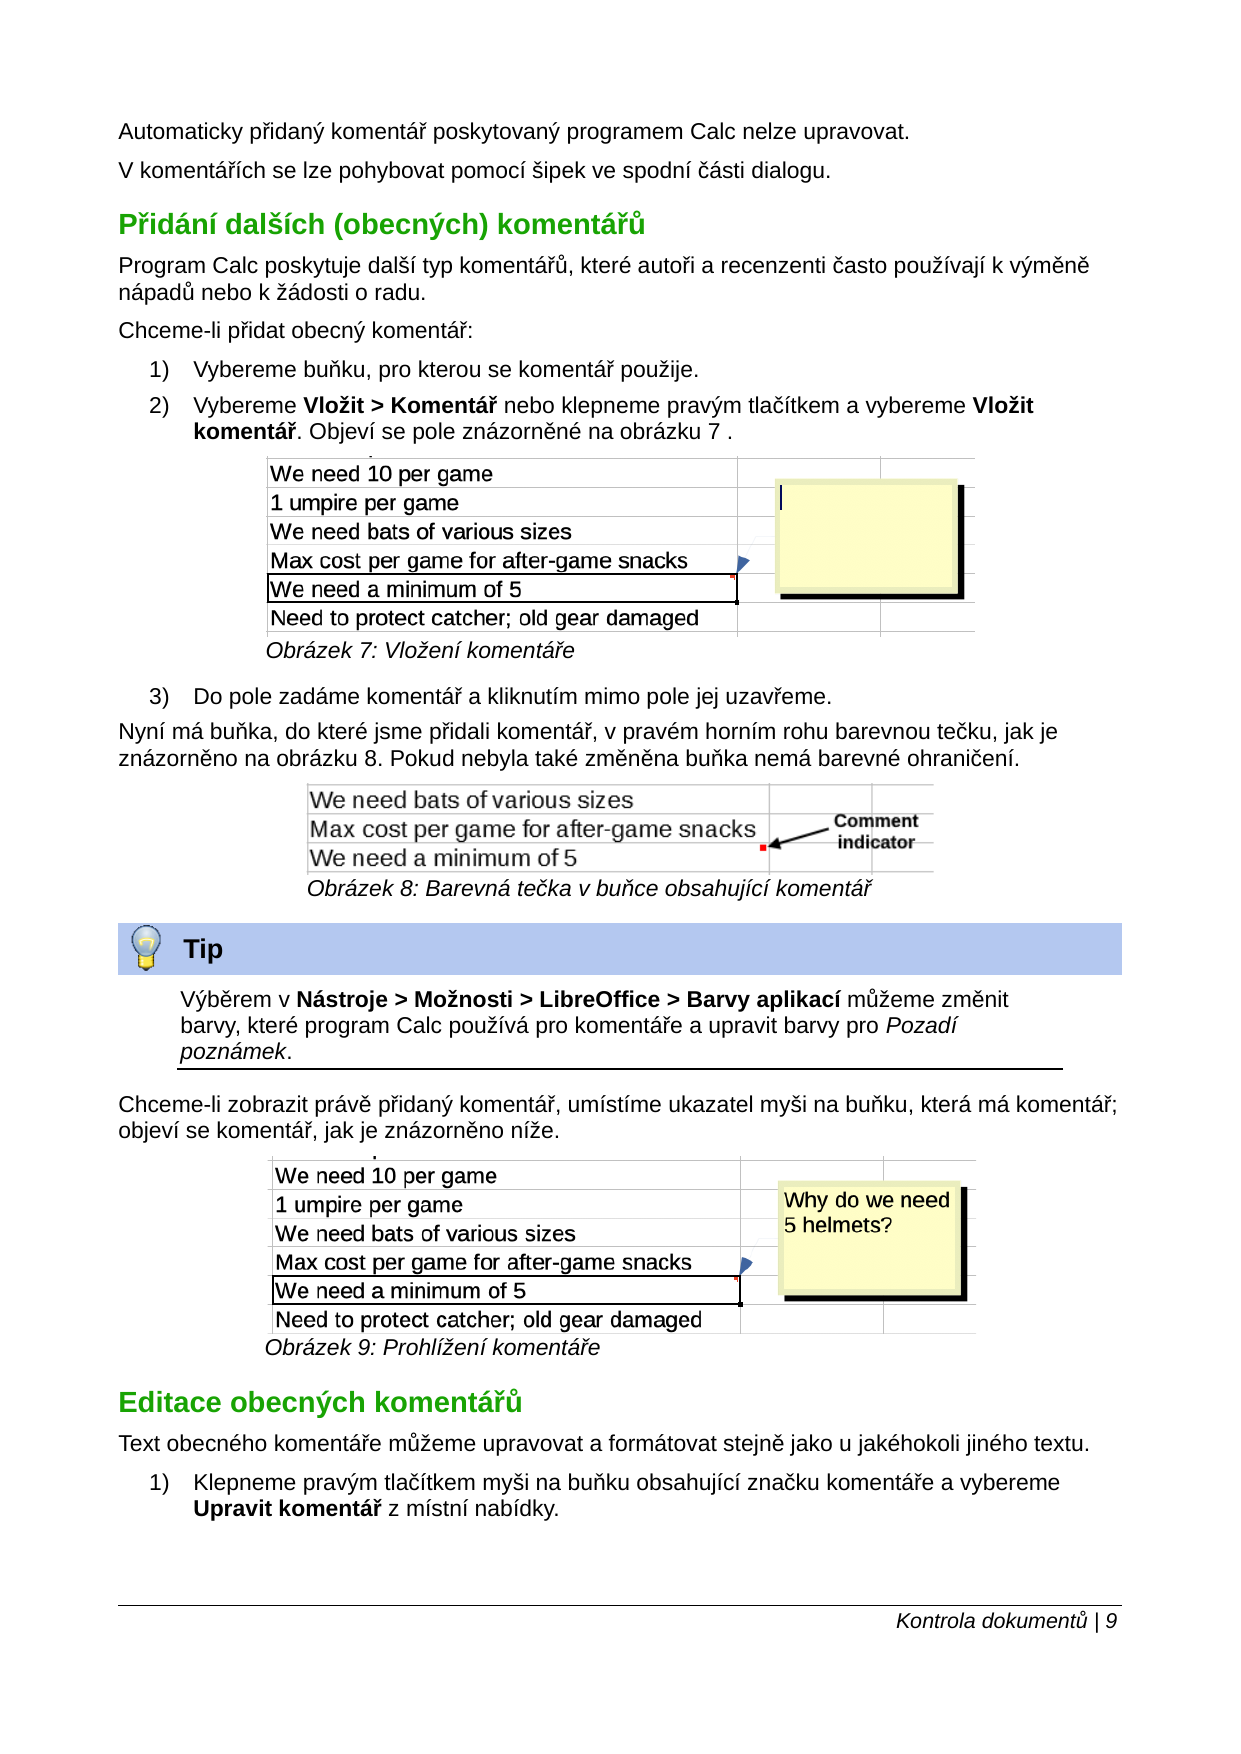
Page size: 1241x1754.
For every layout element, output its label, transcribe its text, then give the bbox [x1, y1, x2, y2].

list Vybereme Vložit > Komentář nebo klepneme pravým tlačítkem a vybereme Vložit komentář. Objeví se pole znázorněné na obrázku 7 . [169, 392, 1122, 444]
list Klepneme pravým tlačítkem myši na buňku obsahující značku komentáře a vybereme Upravit komentář z místní nabídky. [169, 1469, 1122, 1522]
picture [306, 783, 934, 875]
text Nyní má buňka, do které jsme přidali komentář, v pravém horním rohu barevnou tečku, jak je znázorněno na obrázku 8. Pokud nebyla také změněna buňka nemá barevné ohraničení. [118, 718, 1122, 771]
text Automaticky přidaný komentář poskytovaný programem Calc nelze upravovat. [118, 118, 1122, 144]
subtitle Přidání dalších (obecných) komentářů [118, 207, 1122, 241]
subtitle Tip [118, 923, 1122, 975]
picture [119, 923, 170, 974]
text Program Calc poskytuje další typ komentářů, které autoři a recenzenti často používají k výměně nápadů nebo k žádosti o radu. [118, 252, 1122, 305]
text Obrázek 9: Prohlížení komentáře [264, 1156, 976, 1360]
picture [266, 456, 975, 637]
text Text obecného komentáře můžeme upravovat a formátovat stejně jako u jakéhokoli jiného textu. [118, 1430, 1122, 1457]
subtitle Editace obecných komentářů [118, 1385, 1122, 1418]
text Výběrem v Nástroje > Možnosti > LibreOffice > Barvy aplikací můžeme změnit barvy, které program Calc používá pro komentáře a upravit barvy pro Pozadí poznámek. [177, 982, 1063, 1068]
list Chceme-li přidat obecný komentář: [118, 317, 1122, 344]
list Do pole zadáme komentář a kliknutím mimo pole jej uzavřeme. [169, 683, 1122, 709]
text V komentářích se lze pohybovat pomocí šipek ve spodní části dialogu. [118, 157, 1122, 183]
list Vybereme buňku, pro kterou se komentář použije. [169, 356, 1122, 383]
text Obrázek 7: Vložení komentáře [265, 456, 975, 663]
picture [267, 1156, 977, 1334]
text Chceme-li zobrazit právě přidaný komentář, umístíme ukazatel myši na buňku, která má komentář; objeví se komentář, jak je znázorněno níže. [118, 1091, 1122, 1143]
text Obrázek 8: Barevná tečka v buňce obsahující komentář [307, 875, 934, 901]
